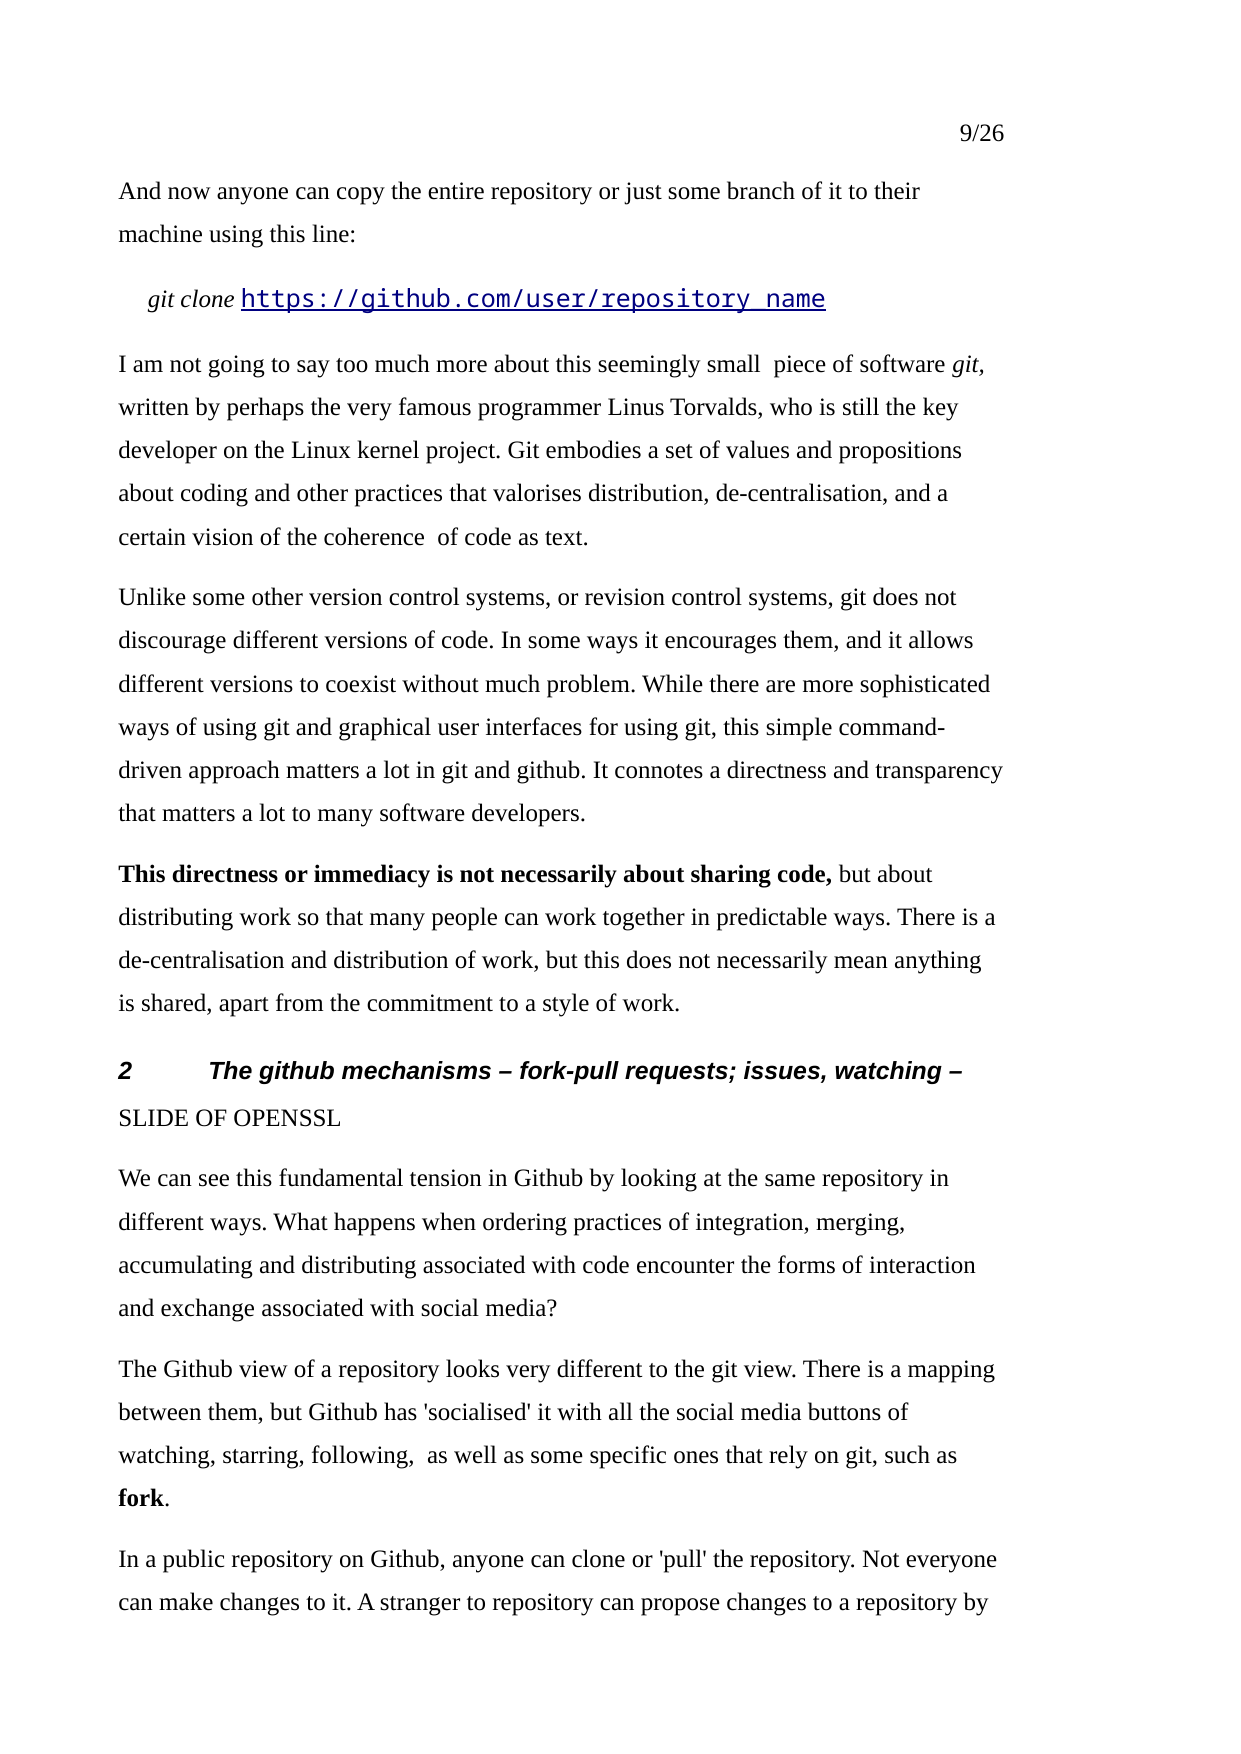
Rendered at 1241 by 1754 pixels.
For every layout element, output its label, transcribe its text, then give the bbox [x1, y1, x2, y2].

text The Github view of a repository looks very different to the git view. There is a mapping between them, but Github has 'socialised' it with all the social media buttons of watching, starring, following, as well as some specific ones that rely on git, such as fork. [118, 1354, 1004, 1512]
subtitle The github mechanisms – fork-pull requests; issues, watching – [118, 1056, 1004, 1085]
text And now anyone can copy the entire repository or just some branch of it to their machine using this line: [118, 176, 1004, 248]
text I am not going to say too much more about this seemingly small piece of software git, written by perhaps the very famous programmer Linus Torvalds, who is still the key developer on the Linux kernel project. Git embodies a set of values and propositions about coding and other practices that valorises distribution, de-centralisation, and a certain vision of the coherence of code as text. [118, 349, 1004, 550]
text In a public repository on Github, anyone can clone or 'pull' the repository. Not everyone can make changes to it. A stranger to repository can propose changes to a repository by [118, 1544, 1004, 1616]
text git clone https://github.com/user/repository_name [148, 280, 1004, 314]
text Unlike some other version control systems, or revision control systems, git does not discourage different versions of code. In some ways it encourages them, and it allows different versions to coexist without much problem. While there are more sophisticated ways of using git and graphical user interfaces for using git, this simple command-driven approach matters a lot in git and github. It connotes a directness and transparency that matters a lot to many software developers. [118, 582, 1004, 827]
text SLIDE OF OPENSSL [118, 1103, 1004, 1131]
text We can see this fundamental tension in Github by looking at the same repository in different ways. What happens when ordering practices of integration, merging, accumulating and distributing associated with code encounter the forms of interaction and exchange associated with social media? [118, 1163, 1004, 1322]
text This directness or immediacy is not necessarily about sharing code, but about distributing work so that many people can work together in predictable ways. There is a de-centralisation and distribution of work, but this does not necessarily mean anything is shared, apart from the commitment to a style of work. [118, 859, 1004, 1017]
